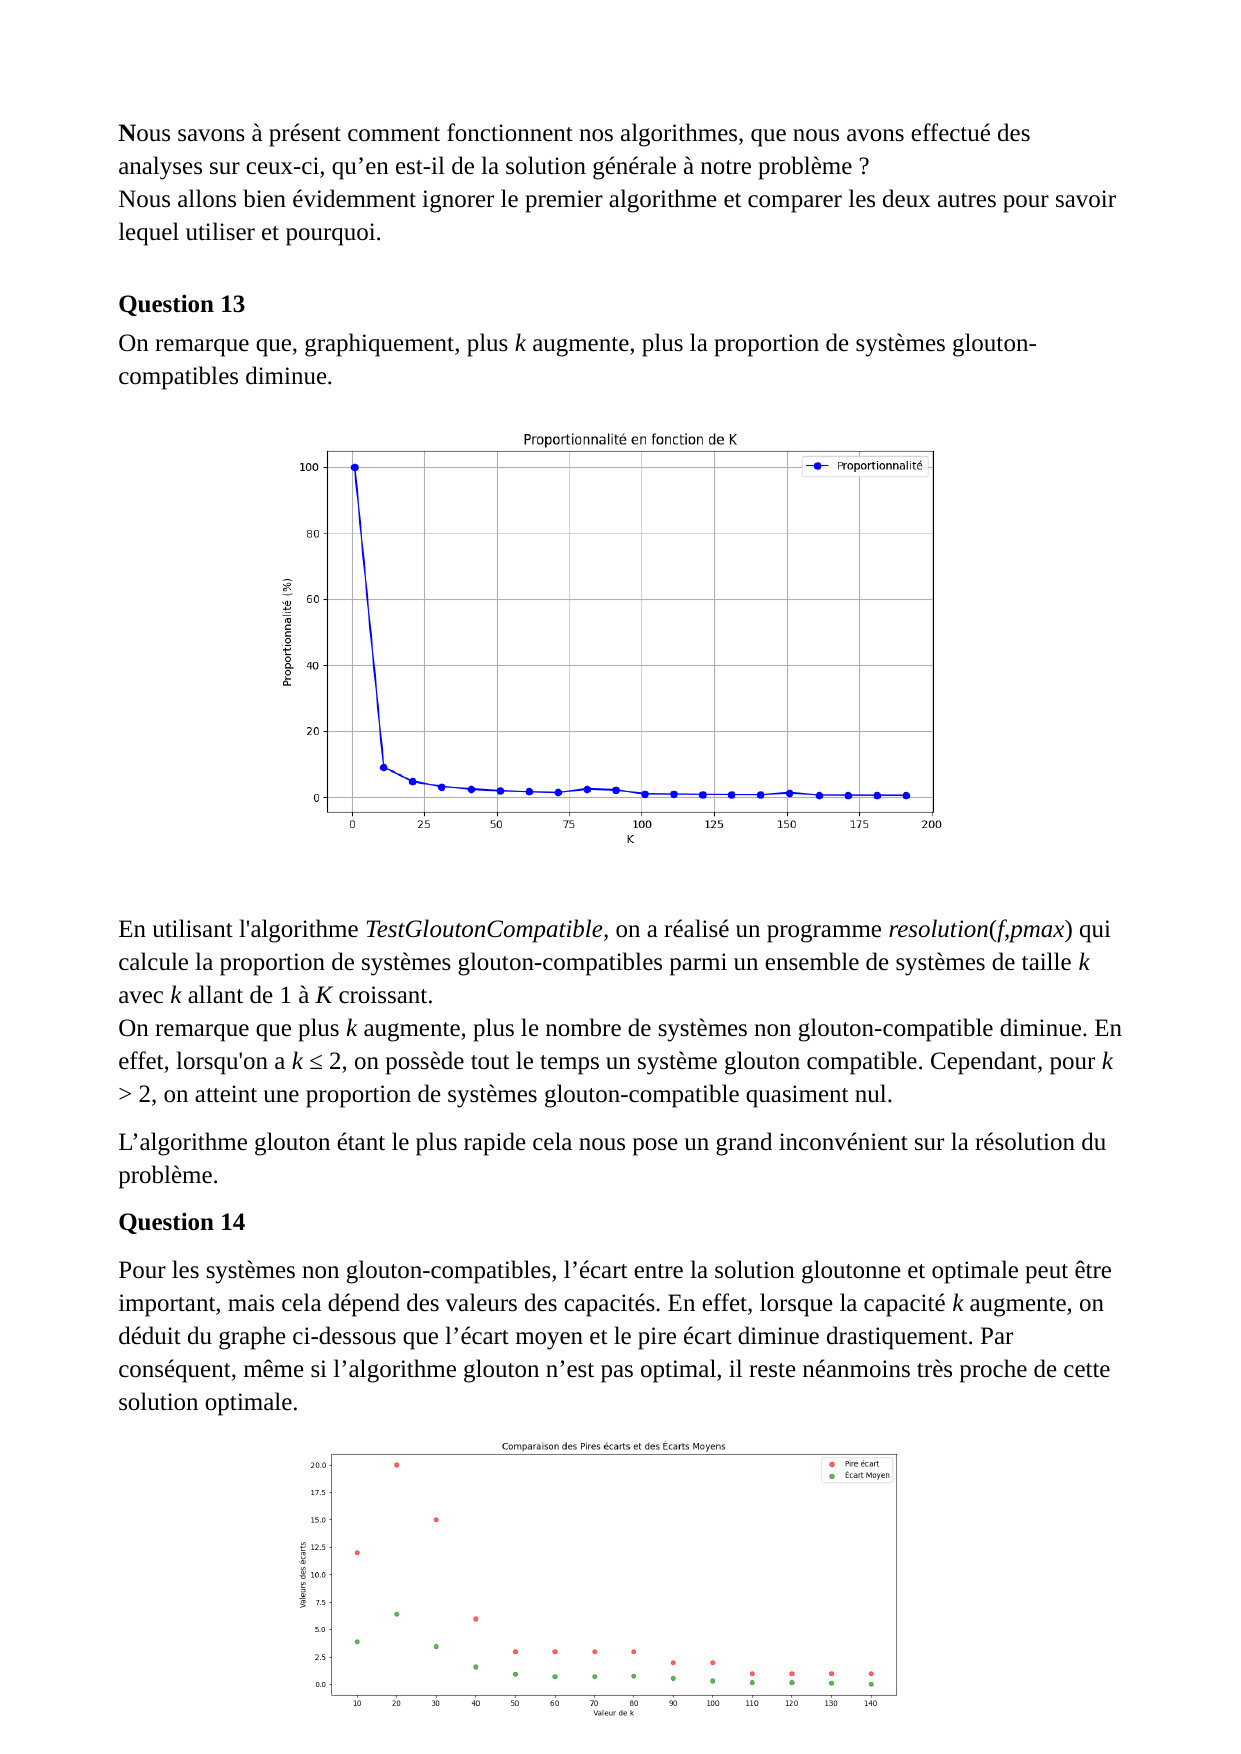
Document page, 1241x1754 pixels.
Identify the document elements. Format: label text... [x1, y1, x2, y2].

text Pour les systèmes non glouton-compatibles, l’écart entre la solution gloutonne et optimale peut être important, mais cela dépend des valeurs des capacités. En effet, lorsque la capacité k augmente, on déduit du graphe ci-dessous que l’écart moyen et le pire écart diminue drastiquement. Par conséquent, même si l’algorithme glouton n’est pas optimal, il reste néanmoins très proche de cette solution optimale. [118, 1255, 1122, 1416]
text L’algorithme glouton étant le plus rapide cela nous pose un grand inconvénient sur la résolution du problème. [118, 1127, 1122, 1189]
picture [240, 1416, 969, 1729]
picture [229, 394, 1011, 863]
text En utilisant l'algorithme TestGloutonCompatible, on a réalisé un programme resolution(f,pmax) qui calcule la proportion de systèmes glouton-compatibles parmi un ensemble de systèmes de taille k avec k allant de 1 à K croissant. On remarque que plus k augmente, plus le nombre de systèmes non glouton-compatible diminue. En effet, lorsqu'on a k ≤ 2, on possède tout le temps un système glouton compatible. Cependant, pour k > 2, on atteint une proportion de systèmes glouton-compatible quasiment nul. [118, 914, 1122, 1108]
text Nous savons à présent comment fonctionnent nos algorithmes, que nous avons effectué des analyses sur ceux-ci, qu’en est-il de la solution générale à notre problème ? [44, 118, 1122, 180]
text On remarque que, graphiquement, plus k augmente, plus la proportion de systèmes glouton-compatibles diminue. [118, 328, 1122, 390]
text Question 14 [118, 1207, 1122, 1236]
text Question 13 [44, 289, 1122, 318]
text Nous allons bien évidemment ignorer le premier algorithme et comparer les deux autres pour savoir lequel utiliser et pourquoi. [44, 184, 1122, 246]
